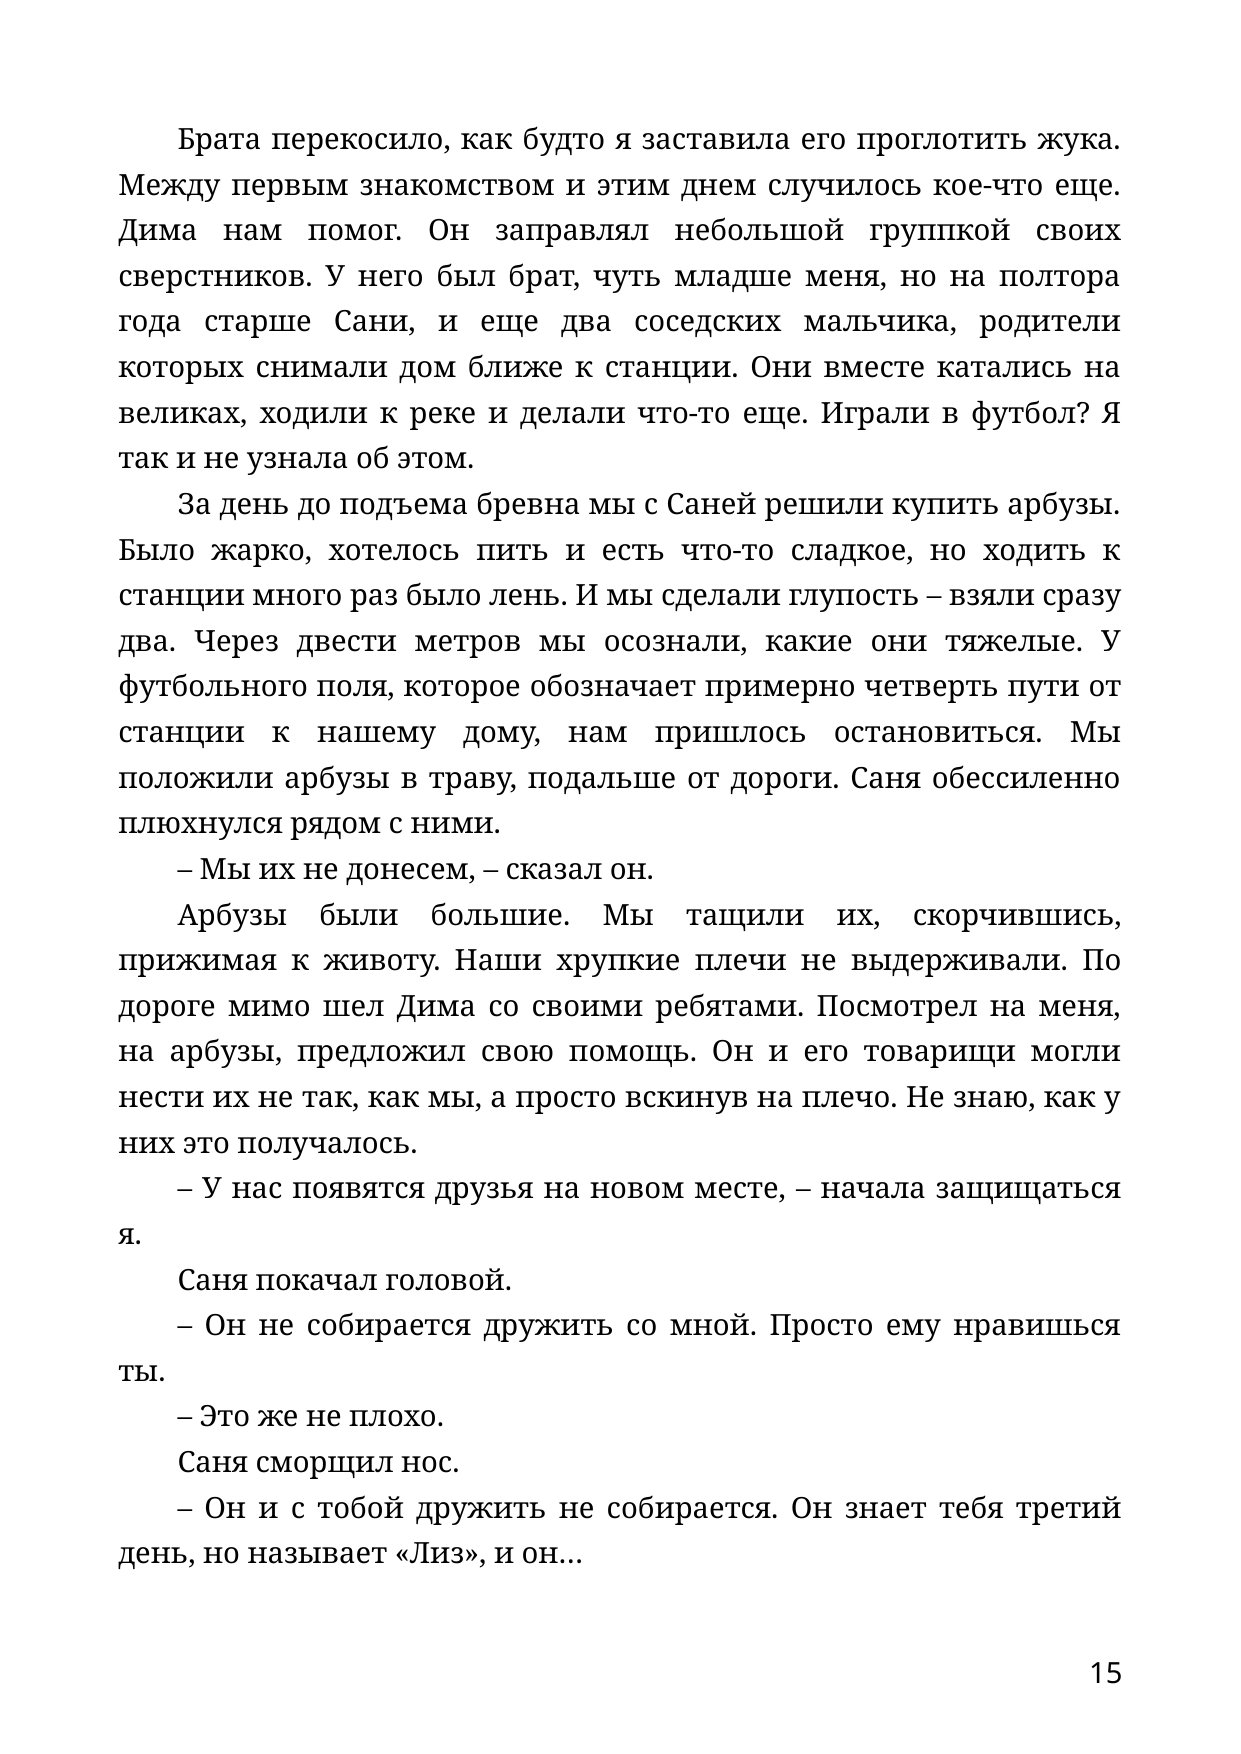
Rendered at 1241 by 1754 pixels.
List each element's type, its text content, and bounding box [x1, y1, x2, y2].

text – Мы их не донесем, – сказал он. [118, 848, 1122, 888]
text Саня сморщил нос. [118, 1441, 1122, 1481]
text За день до подъема бревна мы с Саней решили купить арбузы. Было жарко, хотелось пить и есть что-то сладкое, но ходить к станции много раз было лень. И мы сделали глупость – взяли сразу два. Через двести метров мы осознали, какие они тяжелые. У футбольного поля, которое обозначает примерно четверть пути от станции к нашему дому, нам пришлось остановиться. Мы положили арбузы в траву, подальше от дороги. Саня обессиленно плюхнулся рядом с ними. [118, 483, 1122, 842]
text Брата перекосило, как будто я заставила его проглотить жука. Между первым знакомством и этим днем случилось кое-что еще. Дима нам помог. Он заправлял небольшой группкой своих сверстников. У него был брат, чуть младше меня, но на полтора года старше Сани, и еще два соседских мальчика, родители которых снимали дом ближе к станции. Они вместе катались на великах, ходили к реке и делали что-то еще. Играли в футбол? Я так и не узнала об этом. [118, 118, 1122, 477]
text Саня покачал головой. [118, 1259, 1122, 1298]
text – Он не собирается дружить со мной. Просто ему нравишься ты. [118, 1304, 1122, 1390]
text Арбузы были большие. Мы тащили их, скорчившись, прижимая к животу. Наши хрупкие плечи не выдерживали. По дороге мимо шел Дима со своими ребятами. Посмотрел на меня, на арбузы, предложил свою помощь. Он и его товарищи могли нести их не так, как мы, а просто вскинув на плечо. Не знаю, как у них это получалось. [118, 894, 1122, 1162]
text – У нас появятся друзья на новом месте, – начала защищаться я. [118, 1167, 1122, 1253]
text – Он и с тобой дружить не собирается. Он знает тебя третий день, но называет «Лиз», и он… [118, 1487, 1122, 1572]
text – Это же не плохо. [118, 1396, 1122, 1435]
